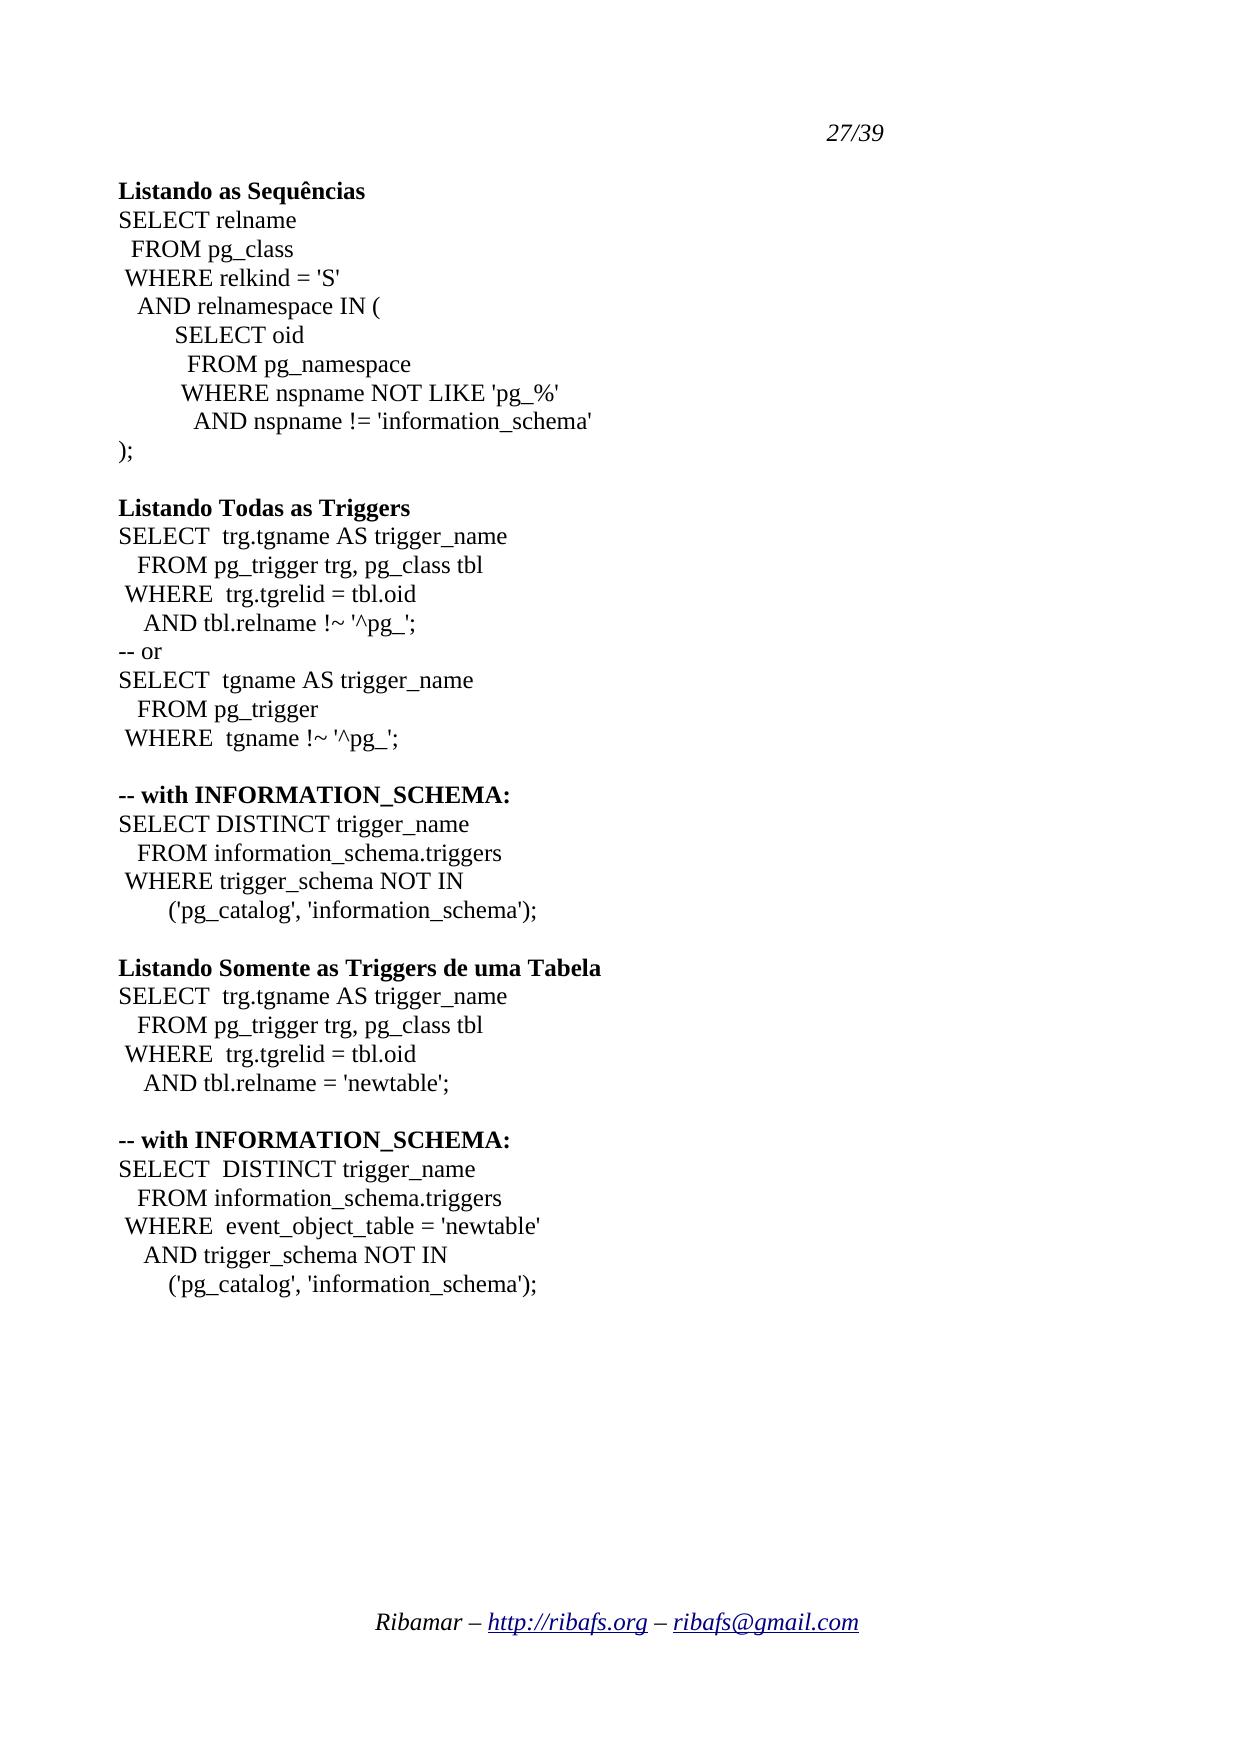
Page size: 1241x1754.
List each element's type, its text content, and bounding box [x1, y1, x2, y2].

text Listando as Sequências [118, 176, 1122, 205]
text ('pg_catalog', 'information_schema'); [118, 895, 1122, 924]
text SELECT trg.tgname AS trigger_name [118, 521, 1122, 550]
text SELECT oid [118, 320, 1122, 349]
text -- with INFORMATION_SCHEMA: [118, 1125, 1122, 1154]
text FROM pg_trigger [118, 694, 1122, 723]
text AND trigger_schema NOT IN [118, 1240, 1122, 1269]
text WHERE trg.tgrelid = tbl.oid [118, 1039, 1122, 1068]
text SELECT trg.tgname AS trigger_name [118, 981, 1122, 1010]
text -- or [118, 636, 1122, 665]
text SELECT relname [118, 205, 1122, 234]
text FROM pg_namespace [118, 349, 1122, 378]
text FROM pg_trigger trg, pg_class tbl [118, 550, 1122, 579]
text FROM pg_trigger trg, pg_class tbl [118, 1010, 1122, 1039]
text WHERE tgname !~ '^pg_'; [118, 723, 1122, 751]
text FROM information_schema.triggers [118, 838, 1122, 866]
text SELECT tgname AS trigger_name [118, 665, 1122, 694]
text FROM pg_class [118, 234, 1122, 263]
text -- with INFORMATION_SCHEMA: [118, 780, 1122, 809]
text WHERE trg.tgrelid = tbl.oid [118, 579, 1122, 608]
text WHERE trigger_schema NOT IN [118, 866, 1122, 895]
text ('pg_catalog', 'information_schema'); [118, 1269, 1122, 1298]
text SELECT DISTINCT trigger_name [118, 1154, 1122, 1183]
text Listando Somente as Triggers de uma Tabela [118, 953, 1122, 981]
text WHERE nspname NOT LIKE 'pg_%' [118, 378, 1122, 406]
text WHERE event_object_table = 'newtable' [118, 1211, 1122, 1240]
text SELECT DISTINCT trigger_name [118, 809, 1122, 838]
text AND relnamespace IN ( [118, 291, 1122, 320]
text AND tbl.relname = 'newtable'; [118, 1068, 1122, 1096]
text Listando Todas as Triggers [118, 493, 1122, 521]
text ); [118, 435, 1122, 464]
text FROM information_schema.triggers [118, 1183, 1122, 1211]
text AND nspname != 'information_schema' [118, 406, 1122, 435]
text WHERE relkind = 'S' [118, 263, 1122, 291]
text AND tbl.relname !~ '^pg_'; [118, 608, 1122, 636]
